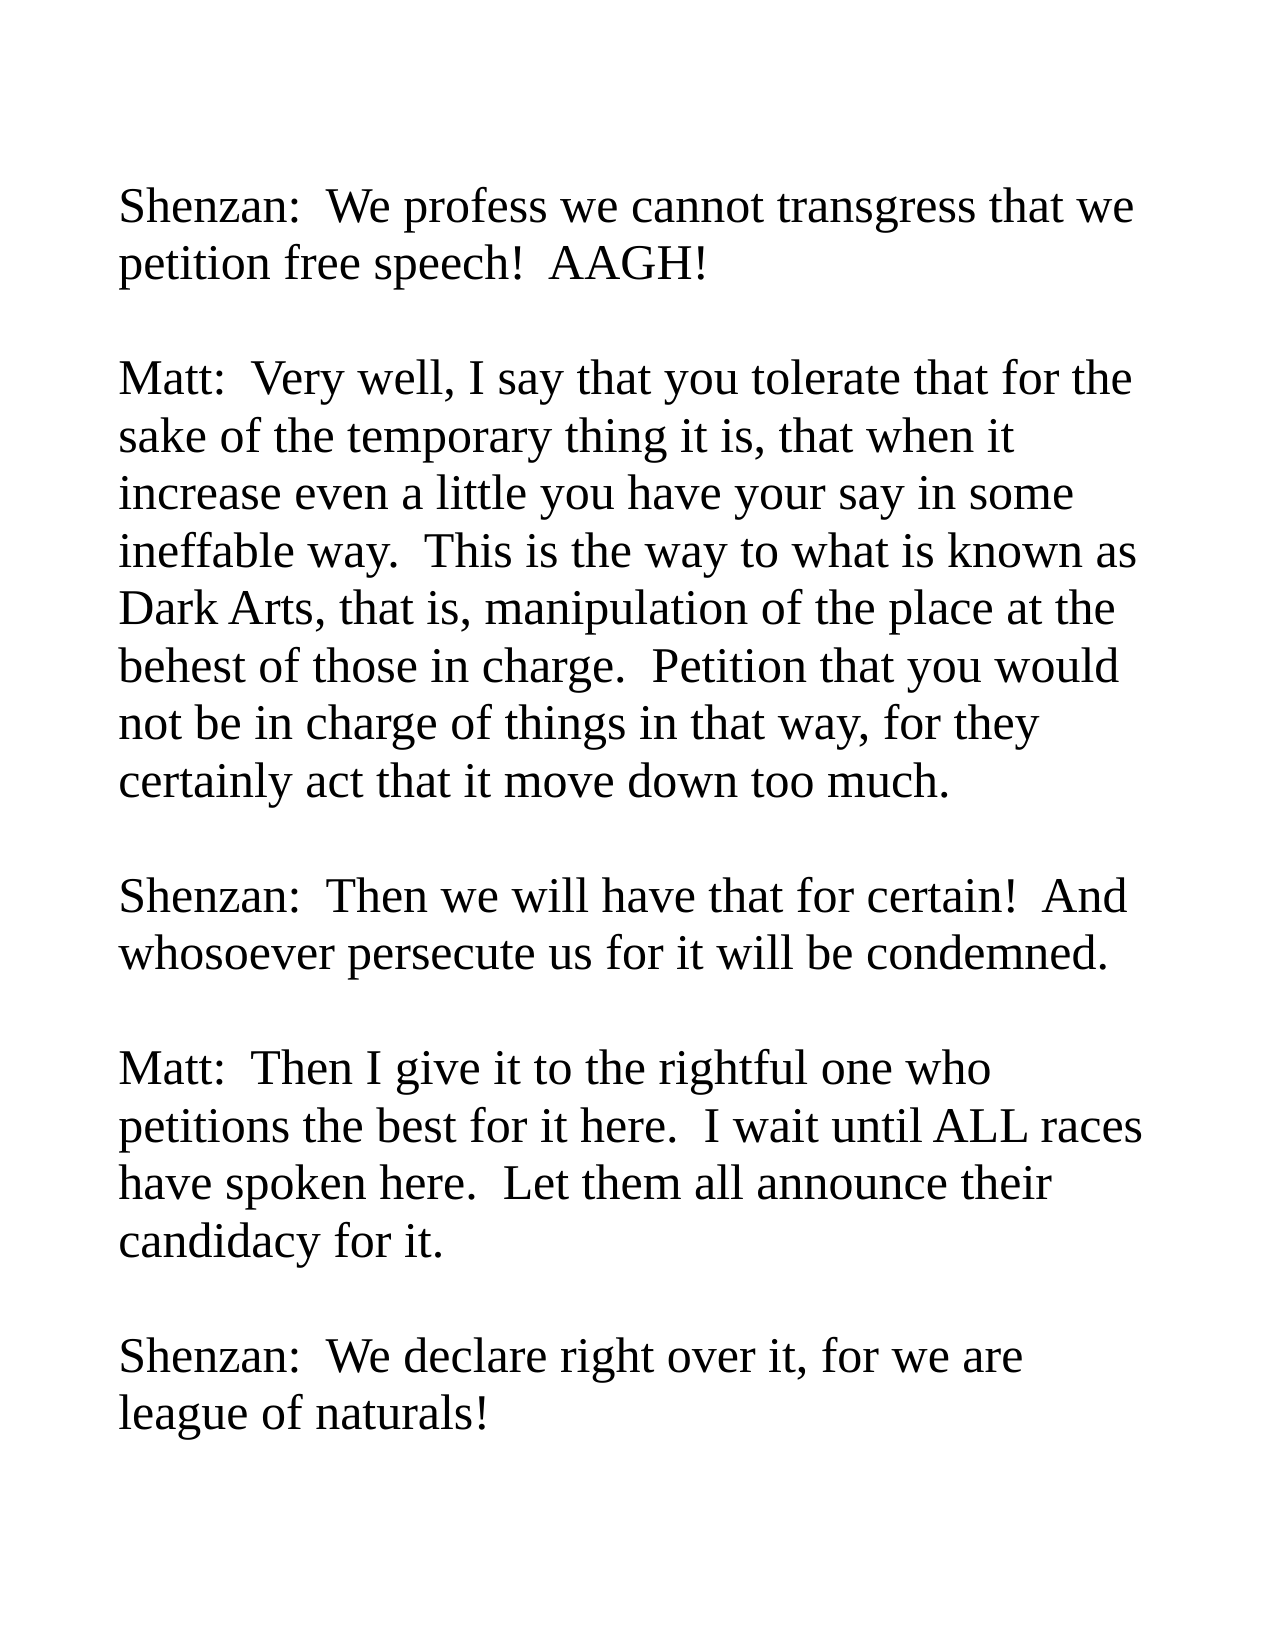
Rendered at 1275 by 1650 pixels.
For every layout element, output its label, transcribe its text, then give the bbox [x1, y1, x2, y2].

text Matt: Then I give it to the rightful one who petitions the best for it here. I wait until ALL races have spoken here. Let them all announce their candidacy for it. [118, 1038, 1157, 1268]
text Shenzan: We profess we cannot transgress that we petition free speech! AAGH! [118, 176, 1157, 291]
text Shenzan: We declare right over it, for we are league of naturals! [118, 1326, 1157, 1441]
text Matt: Very well, I say that you tolerate that for the sake of the temporary thing it is, that when it increase even a little you have your say in some ineffable way. This is the way to what is known as Dark Arts, that is, manipulation of the place at the behest of those in charge. Petition that you would not be in charge of things in that way, for they certainly act that it move down too much. [118, 348, 1157, 808]
text Shenzan: Then we will have that for certain! And whosoever persecute us for it will be condemned. [118, 866, 1157, 981]
text [118, 1441, 1157, 1498]
